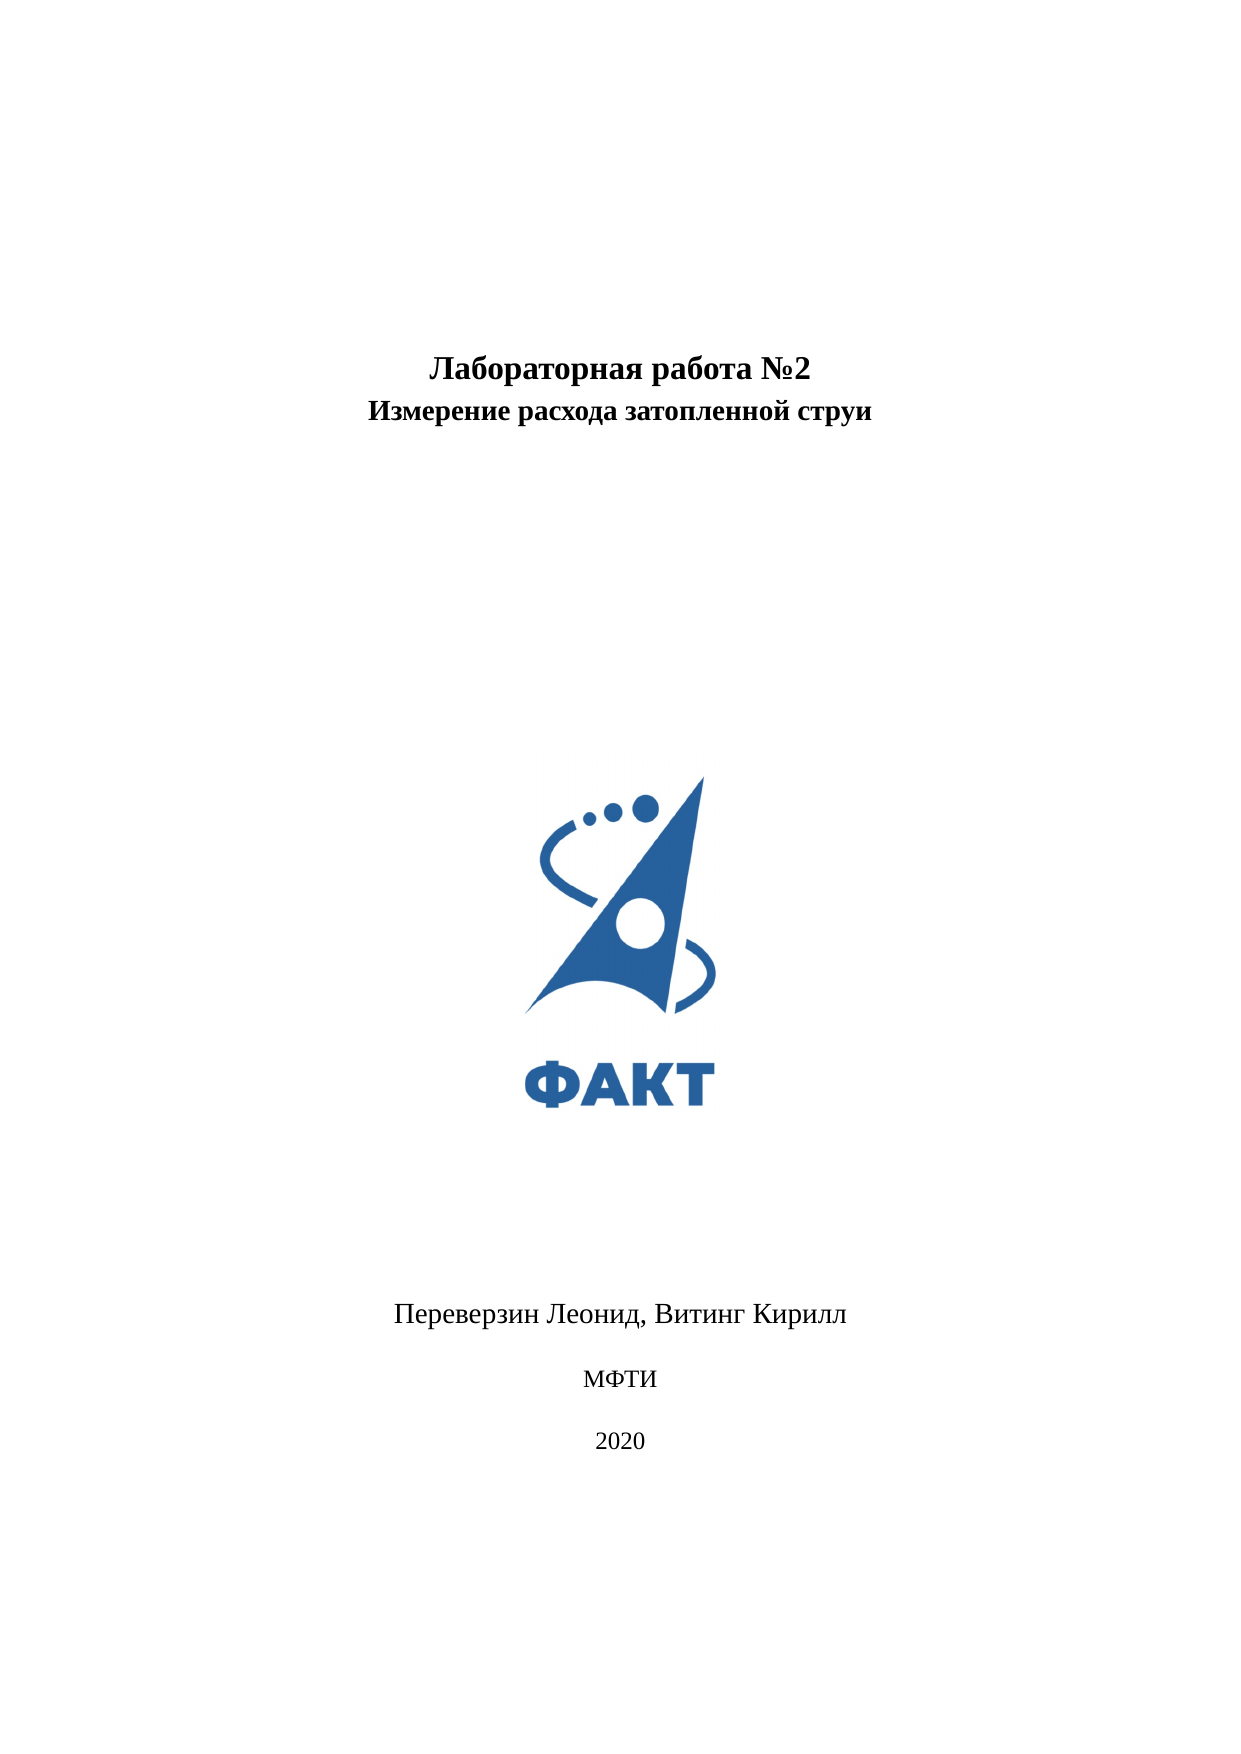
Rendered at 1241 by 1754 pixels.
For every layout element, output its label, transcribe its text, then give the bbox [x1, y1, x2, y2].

text МФТИ [118, 1364, 1122, 1393]
picture [520, 748, 720, 1115]
text Измерение расхода затопленной струи [118, 393, 1122, 426]
text Переверзин Леонид, Витинг Кирилл [118, 1296, 1122, 1330]
text 2020 [118, 1426, 1122, 1455]
text Лабораторная работа №2 [118, 348, 1122, 387]
